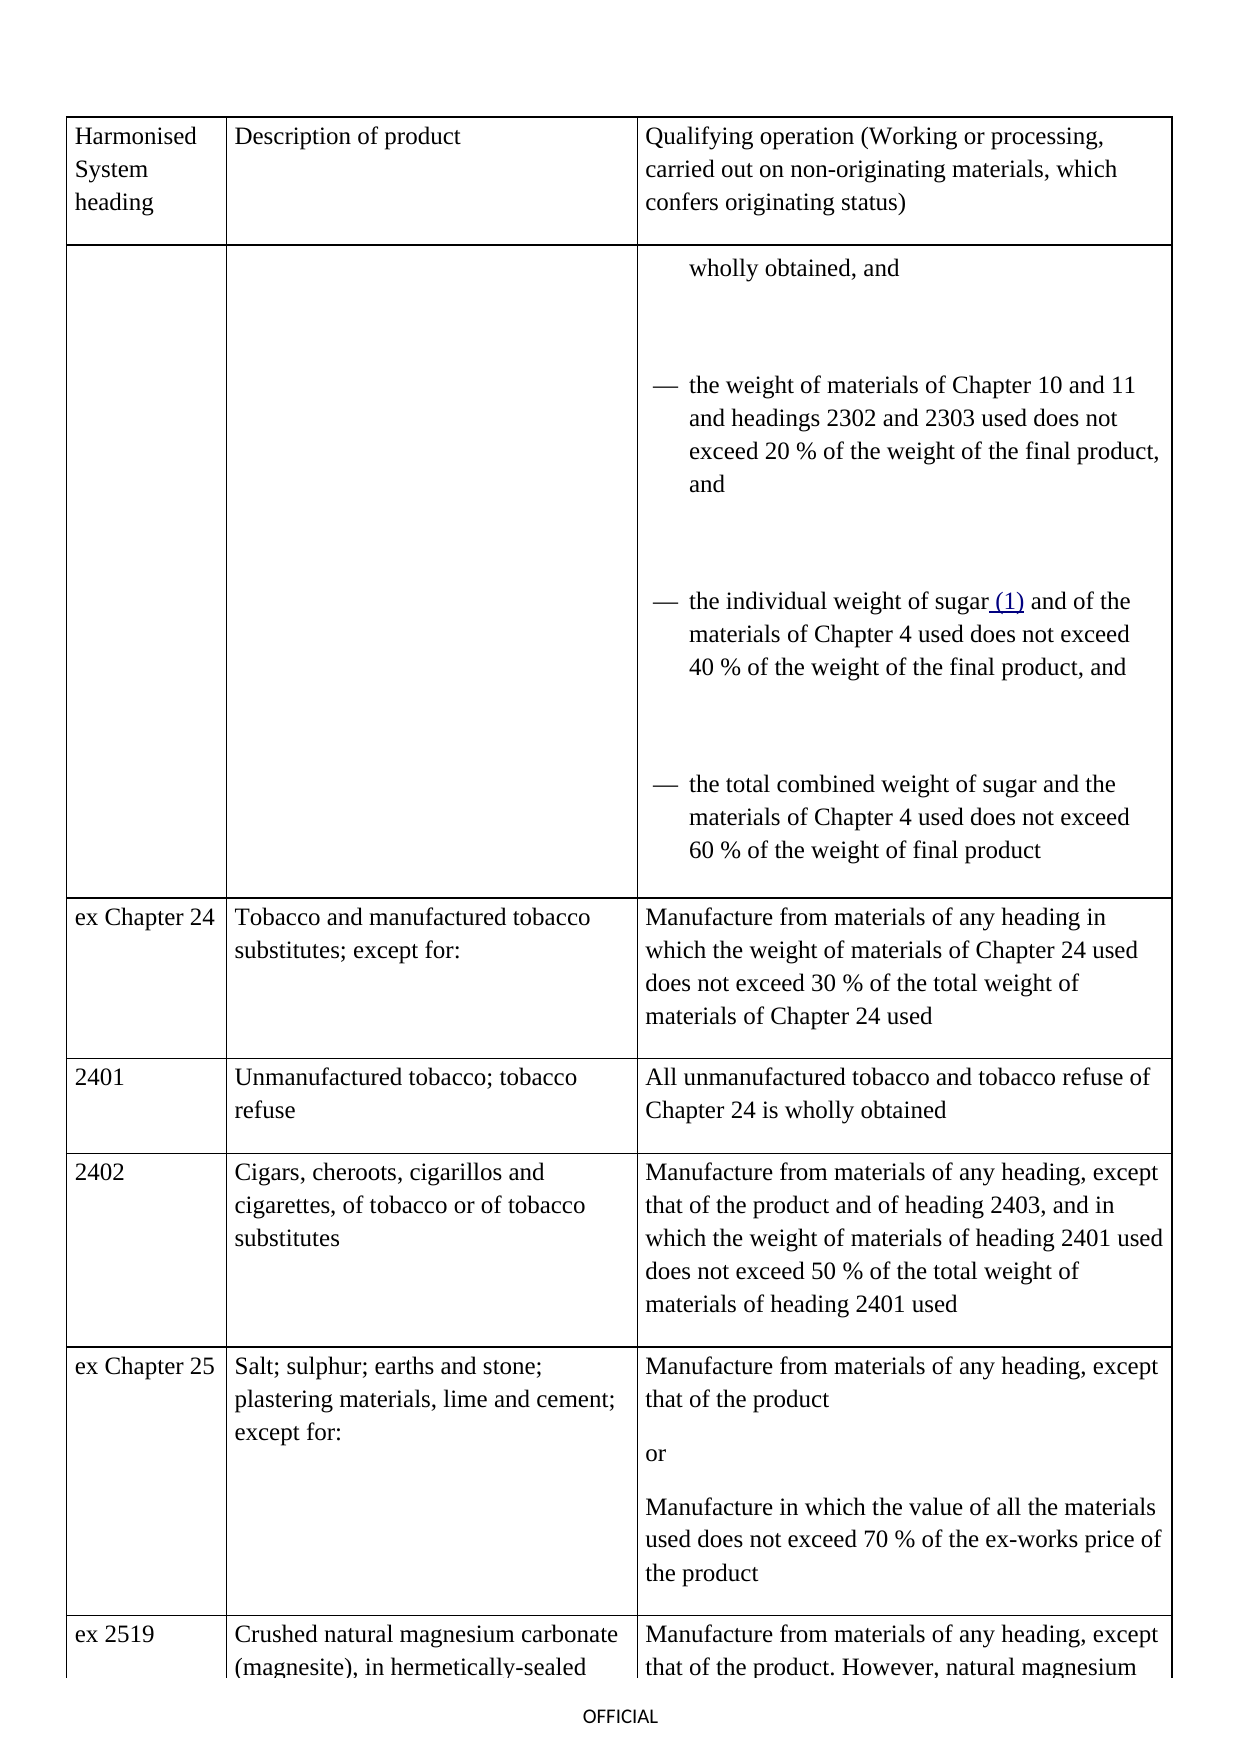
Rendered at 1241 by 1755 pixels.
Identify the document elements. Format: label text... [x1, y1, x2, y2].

table_cell 2401 [67, 1059, 226, 1152]
table_header Harmonised System heading [67, 118, 226, 244]
table_cell ex 2519 [67, 1616, 226, 1678]
table_cell ex Chapter 24 [67, 899, 226, 1058]
table_cell Salt; sulphur; earths and stone; plastering materials, lime and cement; except for: [227, 1348, 637, 1614]
table_cell ex Chapter 25 [67, 1348, 226, 1614]
table_cell Manufacture from materials of any heading, except that of the product. However, natural magnesium [638, 1616, 1171, 1678]
table_cell All unmanufactured tobacco and tobacco refuse of Chapter 24 is wholly obtained [638, 1059, 1171, 1152]
table_cell [638, 246, 1171, 897]
table_cell [227, 246, 637, 897]
table_header the total combined weight of sugar and the materials of Chapter 4 used does not exceed 60 % of the weight of final product [682, 766, 1168, 892]
table_header all the materials of Chapters 2 and 3 used are wholly obtained, and [682, 250, 1168, 310]
table_cell Manufacture from materials of any heading, except that of the product or Manufacture in which the value of all the materials used does not exceed 70 % of the ex-works price of the product [638, 1348, 1171, 1614]
table_cell Crushed natural magnesium carbonate (magnesite), in hermetically-sealed containers, and magnesium oxide, whether or not pure, other than fused magnesia or dead-burned (sintered) magnesia [227, 1616, 637, 1678]
table_header — [646, 766, 680, 892]
table_header — [646, 250, 680, 310]
table_cell Tobacco and manufactured tobacco substitutes; except for: [227, 899, 637, 1058]
table_cell [67, 246, 226, 897]
table_header Qualifying operation (Working or processing, carried out on non-originating materials, which confers originating status) [638, 118, 1171, 244]
table_header the individual weight of sugar (1) and of the materials of Chapter 4 used does not exceed 40 % of the weight of the final product, and [682, 583, 1168, 709]
table_cell Unmanufactured tobacco; tobacco refuse [227, 1059, 637, 1152]
table_cell Manufacture from materials of any heading in which the weight of materials of Chapter 24 used does not exceed 30 % of the total weight of materials of Chapter 24 used [638, 899, 1171, 1058]
table_cell 2402 [67, 1154, 226, 1346]
table_header Description of product [227, 118, 637, 244]
table_header — [646, 367, 680, 526]
table_cell Manufacture from materials of any heading, except that of the product and of heading 2403, and in which the weight of materials of heading 2401 used does not exceed 50 % of the total weight of materials of heading 2401 used [638, 1154, 1171, 1346]
table_cell Cigars, cheroots, cigarillos and cigarettes, of tobacco or of tobacco substitutes [227, 1154, 637, 1346]
table_header — [646, 583, 680, 709]
table_header the weight of materials of Chapter 10 and 11 and headings 2302 and 2303 used does not exceed 20 % of the weight of the final product, and [682, 367, 1168, 526]
